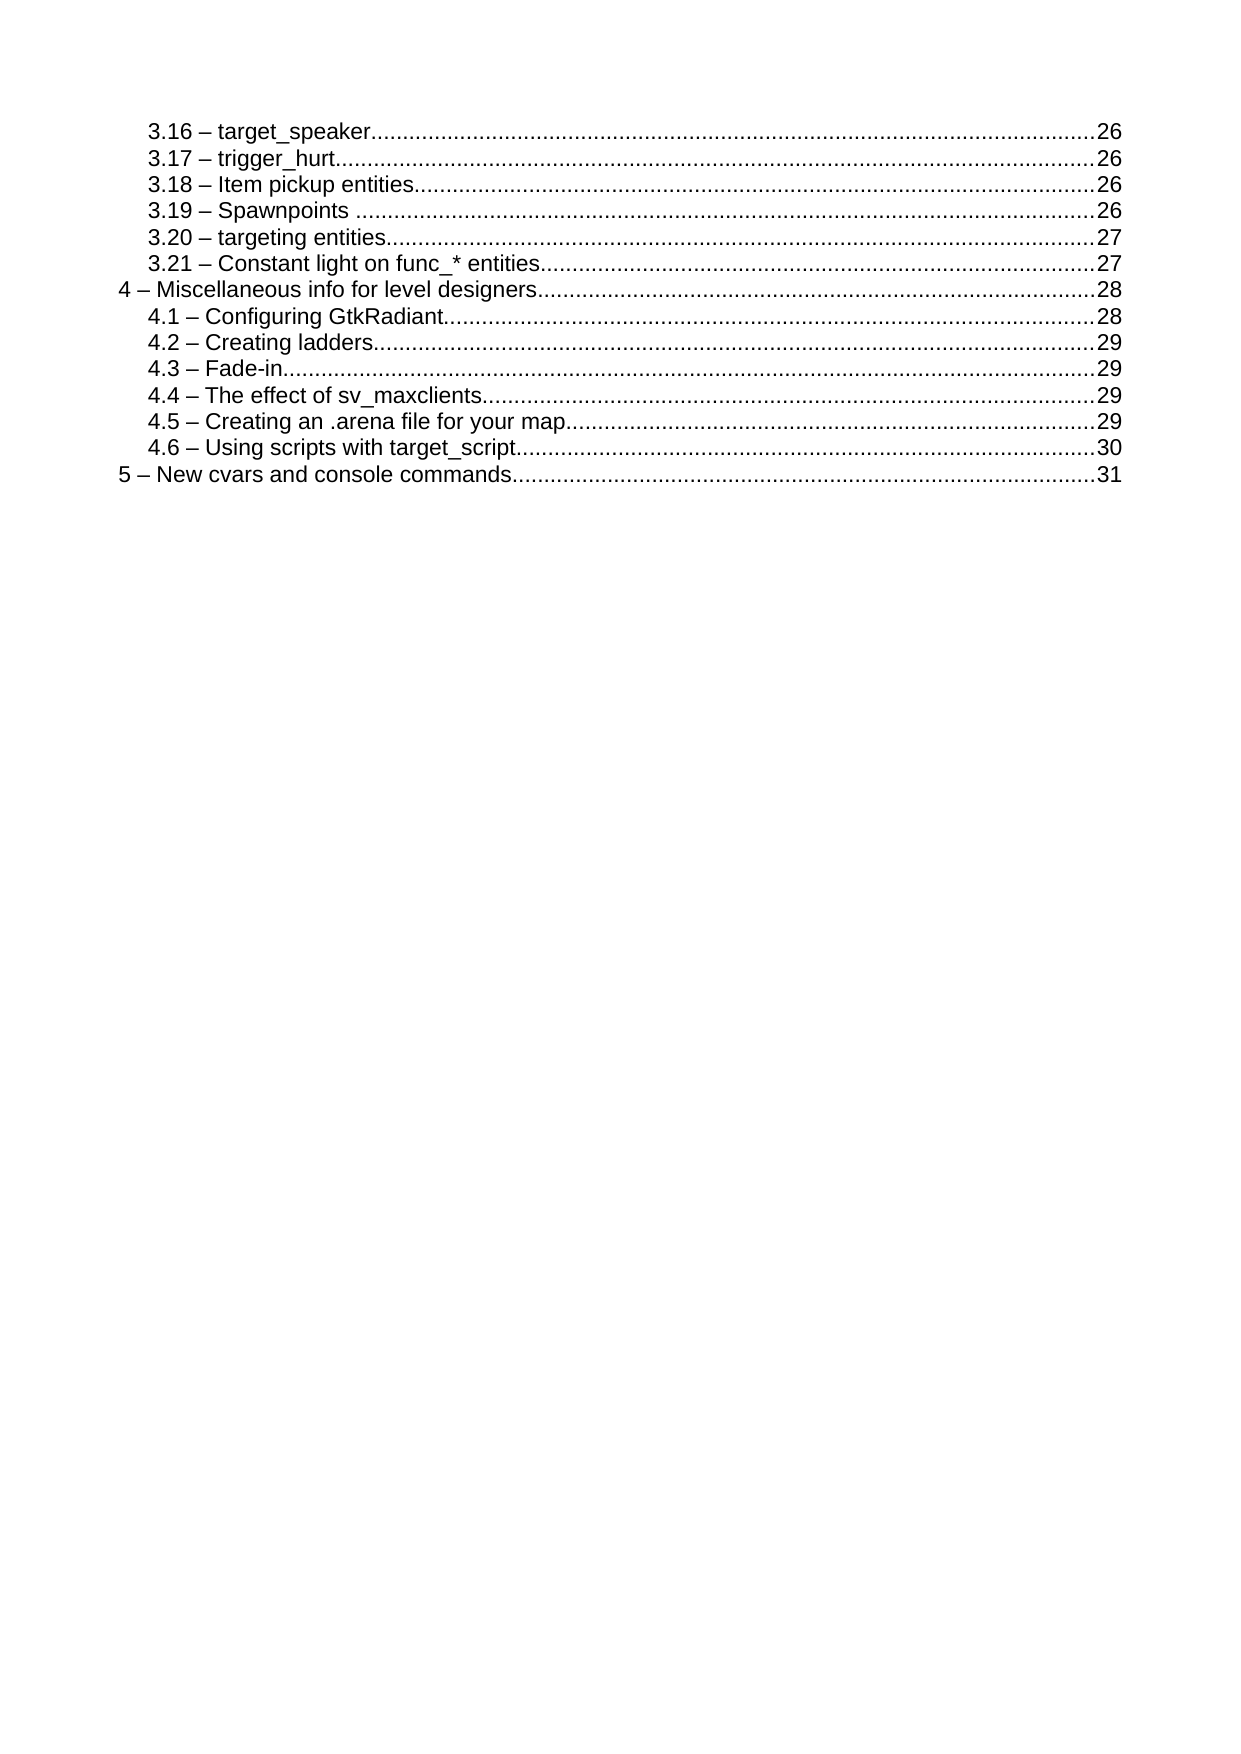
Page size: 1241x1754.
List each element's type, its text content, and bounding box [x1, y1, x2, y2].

text 3.19 – Spawnpoints 26 [148, 197, 1122, 223]
text 3.21 – Constant light on func_* entities 27 [148, 250, 1122, 276]
text 3.16 – target_speaker 26 [148, 118, 1122, 144]
text 4.1 – Configuring GtkRadiant 28 [148, 303, 1122, 329]
text 4 – Miscellaneous info for level designers 28 [118, 276, 1122, 303]
text 3.18 – Item pickup entities 26 [148, 171, 1122, 197]
text 4.4 – The effect of sv_maxclients 29 [148, 382, 1122, 408]
text 3.20 – targeting entities 27 [148, 223, 1122, 250]
text 4.2 – Creating ladders 29 [148, 329, 1122, 355]
text 4.5 – Creating an .arena file for your map 29 [148, 408, 1122, 434]
text 3.17 – trigger_hurt 26 [148, 144, 1122, 171]
text 4.6 – Using scripts with target_script 30 [148, 434, 1122, 461]
text 5 – New cvars and console commands 31 [118, 461, 1122, 487]
text 4.3 – Fade-in 29 [148, 355, 1122, 382]
